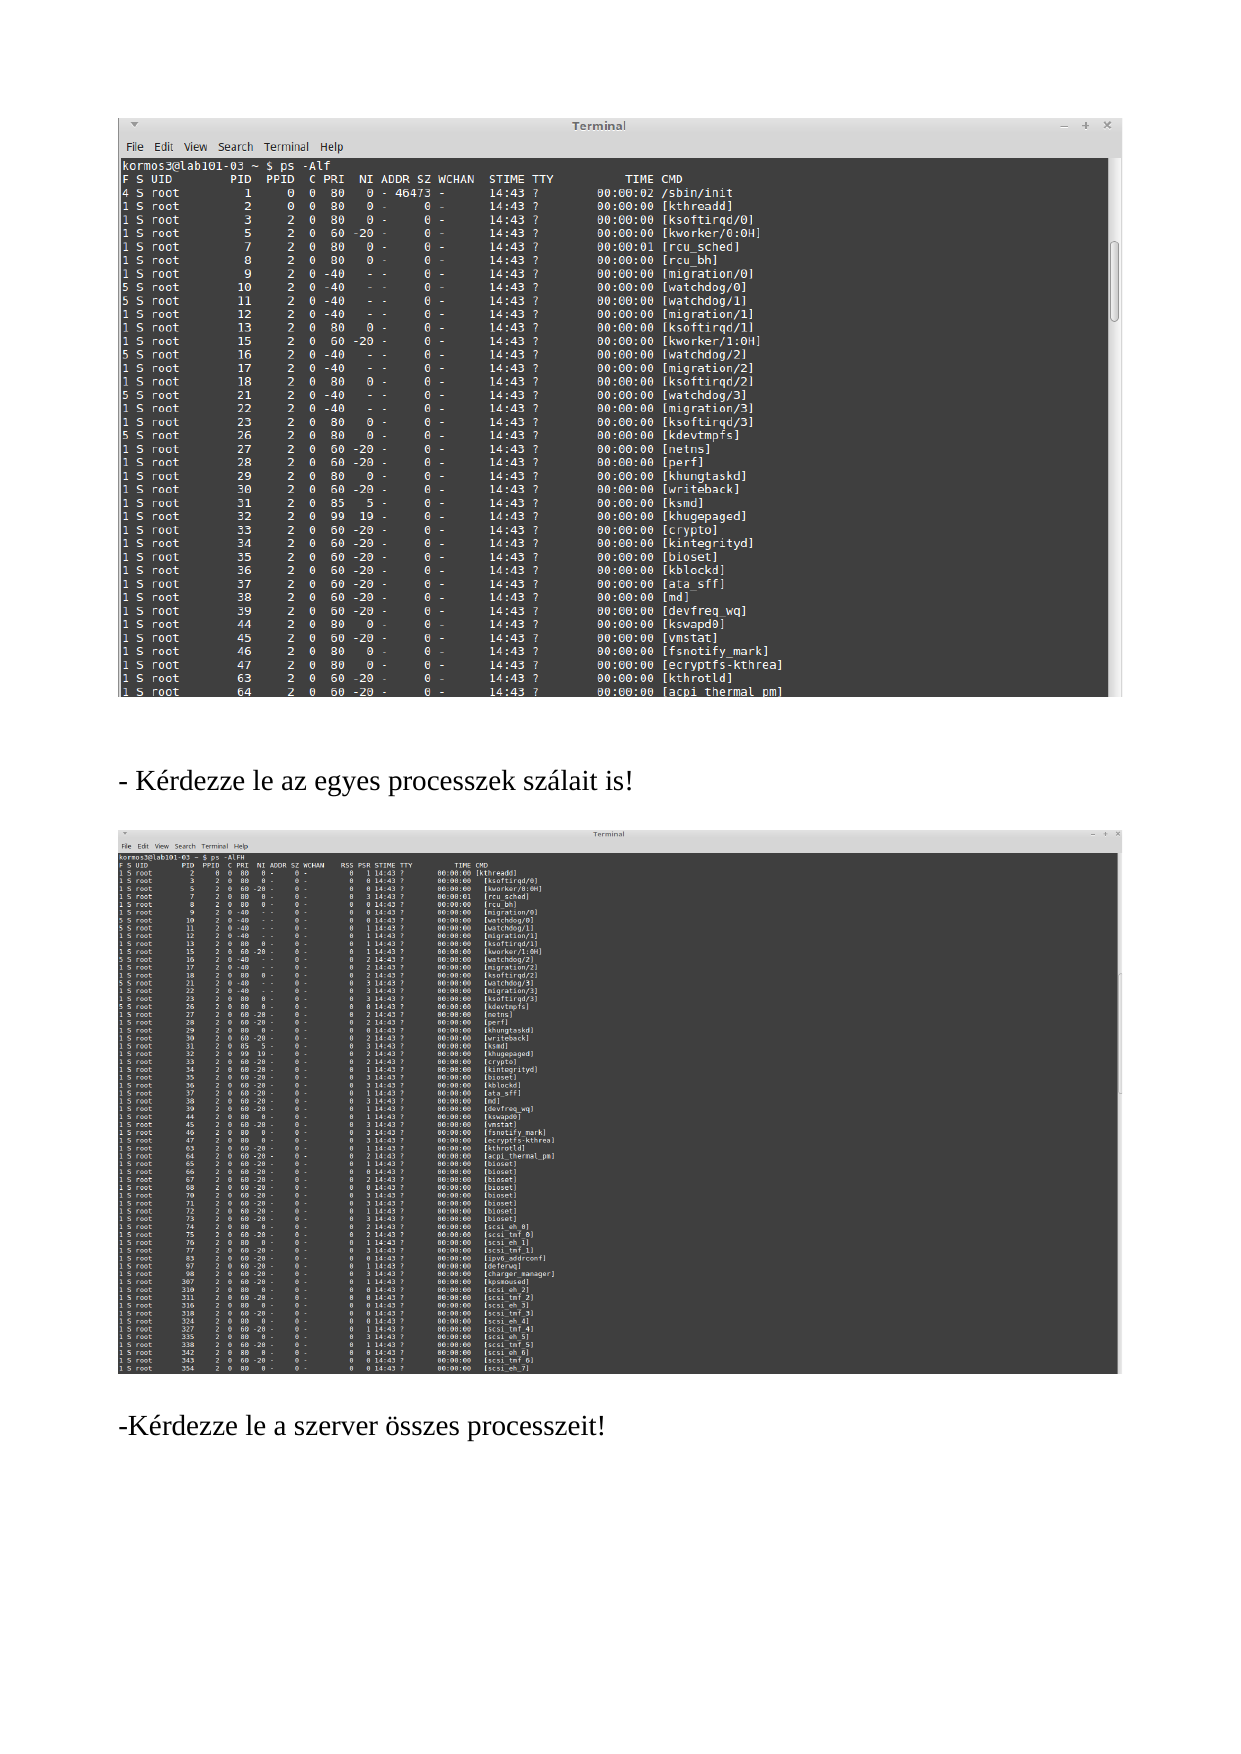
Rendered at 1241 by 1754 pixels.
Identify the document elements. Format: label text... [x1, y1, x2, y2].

text - Kérdezze le az egyes processzek szálait is! [118, 763, 1122, 797]
picture [118, 830, 1123, 1374]
text -Kérdezze le a szerver összes processzeit! [118, 1408, 1122, 1441]
picture [118, 118, 1123, 697]
